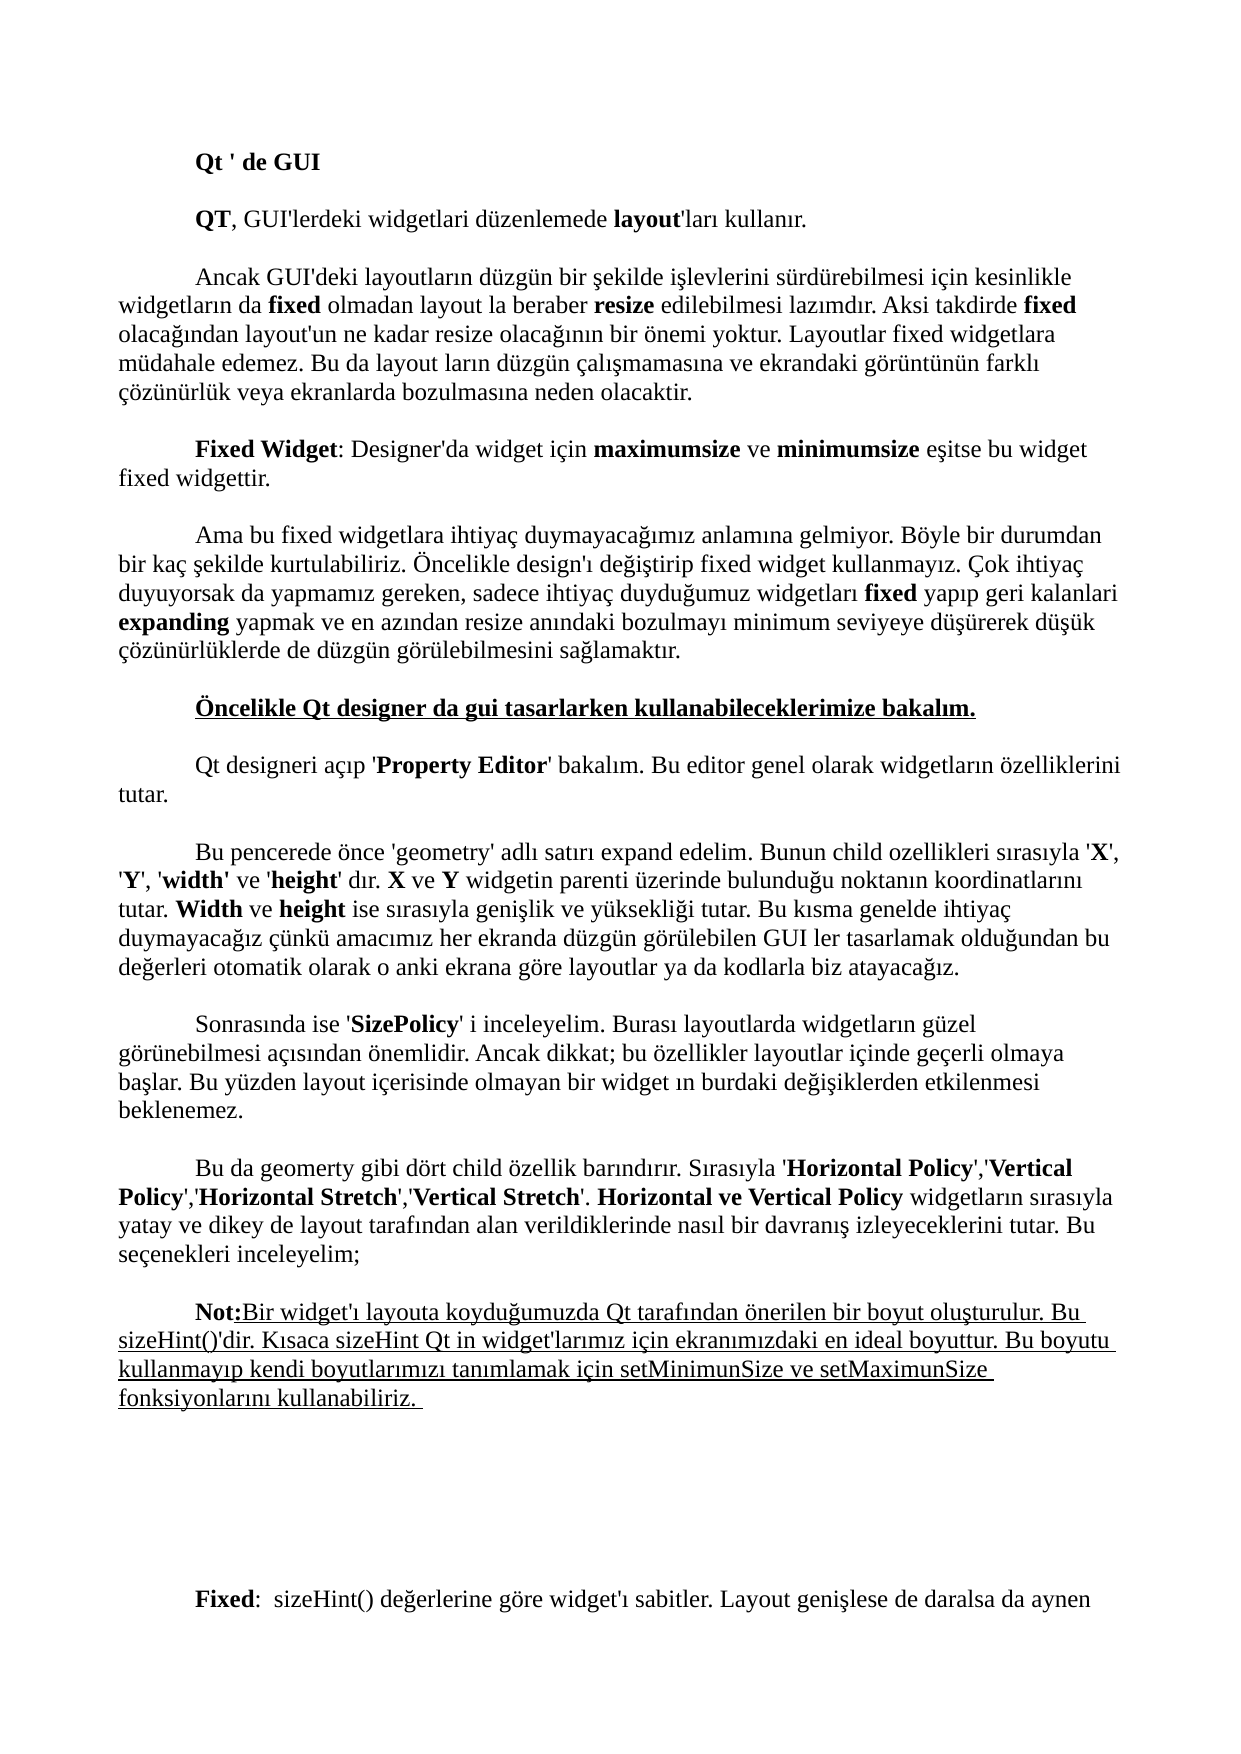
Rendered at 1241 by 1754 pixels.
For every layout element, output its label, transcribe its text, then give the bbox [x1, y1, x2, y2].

text Bu da geomerty gibi dört child özellik barındırır. Sırasıyla 'Horizontal Policy','Vertical Policy','Horizontal Stretch','Vertical Stretch'. Horizontal ve Vertical Policy widgetların sırasıyla yatay ve dikey de layout tarafından alan verildiklerinde nasıl bir davranış izleyeceklerini tutar. Bu seçenekleri inceleyelim; [118, 1153, 1122, 1268]
text Not:Bir widget'ı layouta koyduğumuzda Qt tarafından önerilen bir boyut oluşturulur. Bu sizeHint()'dir. Kısaca sizeHint Qt in widget'larımız için ekranımızdaki en ideal boyuttur. Bu boyutu kullanmayıp kendi boyutlarımızı tanımlamak için setMinimunSize ve setMaximunSize fonksiyonlarını kullanabiliriz. [118, 1297, 1122, 1412]
text QT, GUI'lerdeki widgetlari düzenlemede layout'ları kullanır. [118, 204, 1122, 233]
text Öncelikle Qt designer da gui tasarlarken kullanabileceklerimize bakalım. [118, 693, 1122, 722]
text Sonrasında ise 'SizePolicy' i inceleyelim. Burası layoutlarda widgetların güzel görünebilmesi açısından önemlidir. Ancak dikkat; bu özellikler layoutlar içinde geçerli olmaya başlar. Bu yüzden layout içerisinde olmayan bir widget ın burdaki değişiklerden etkilenmesi beklenemez. [118, 1009, 1122, 1124]
text Ama bu fixed widgetlara ihtiyaç duymayacağımız anlamına gelmiyor. Böyle bir durumdan bir kaç şekilde kurtulabiliriz. Öncelikle design'ı değiştirip fixed widget kullanmayız. Çok ihtiyaç duyuyorsak da yapmamız gereken, sadece ihtiyaç duyduğumuz widgetları fixed yapıp geri kalanlari expanding yapmak ve en azından resize anındaki bozulmayı minimum seviyeye düşürerek düşük çözünürlüklerde de düzgün görülebilmesini sağlamaktır. [118, 521, 1122, 664]
text Ancak GUI'deki layoutların düzgün bir şekilde işlevlerini sürdürebilmesi için kesinlikle widgetların da fixed olmadan layout la beraber resize edilebilmesi lazımdır. Aksi takdirde fixed olacağından layout'un ne kadar resize olacağının bir önemi yoktur. Layoutlar fixed widgetlara müdahale edemez. Bu da layout ların düzgün çalışmamasına ve ekrandaki görüntünün farklı çözünürlük veya ekranlarda bozulmasına neden olacaktir. [118, 262, 1122, 406]
text Fixed: sizeHint() değerlerine göre widget'ı sabitler. Layout genişlese de daralsa da aynen [118, 1584, 1122, 1613]
text Bu pencerede önce 'geometry' adlı satırı expand edelim. Bunun child ozellikleri sırasıyla 'X', 'Y', 'width' ve 'height' dır. X ve Y widgetin parenti üzerinde bulunduğu noktanın koordinatlarını tutar. Width ve height ise sırasıyla genişlik ve yüksekliği tutar. Bu kısma genelde ihtiyaç duymayacağız çünkü amacımız her ekranda düzgün görülebilen GUI ler tasarlamak olduğundan bu değerleri otomatik olarak o anki ekrana göre layoutlar ya da kodlarla biz atayacağız. [118, 837, 1122, 981]
text Qt ' de GUI [118, 147, 1122, 176]
text Qt designeri açıp 'Property Editor' bakalım. Bu editor genel olarak widgetların özelliklerini tutar. [118, 751, 1122, 808]
text Fixed Widget: Designer'da widget için maximumsize ve minimumsize eşitse bu widget fixed widgettir. [118, 434, 1122, 492]
